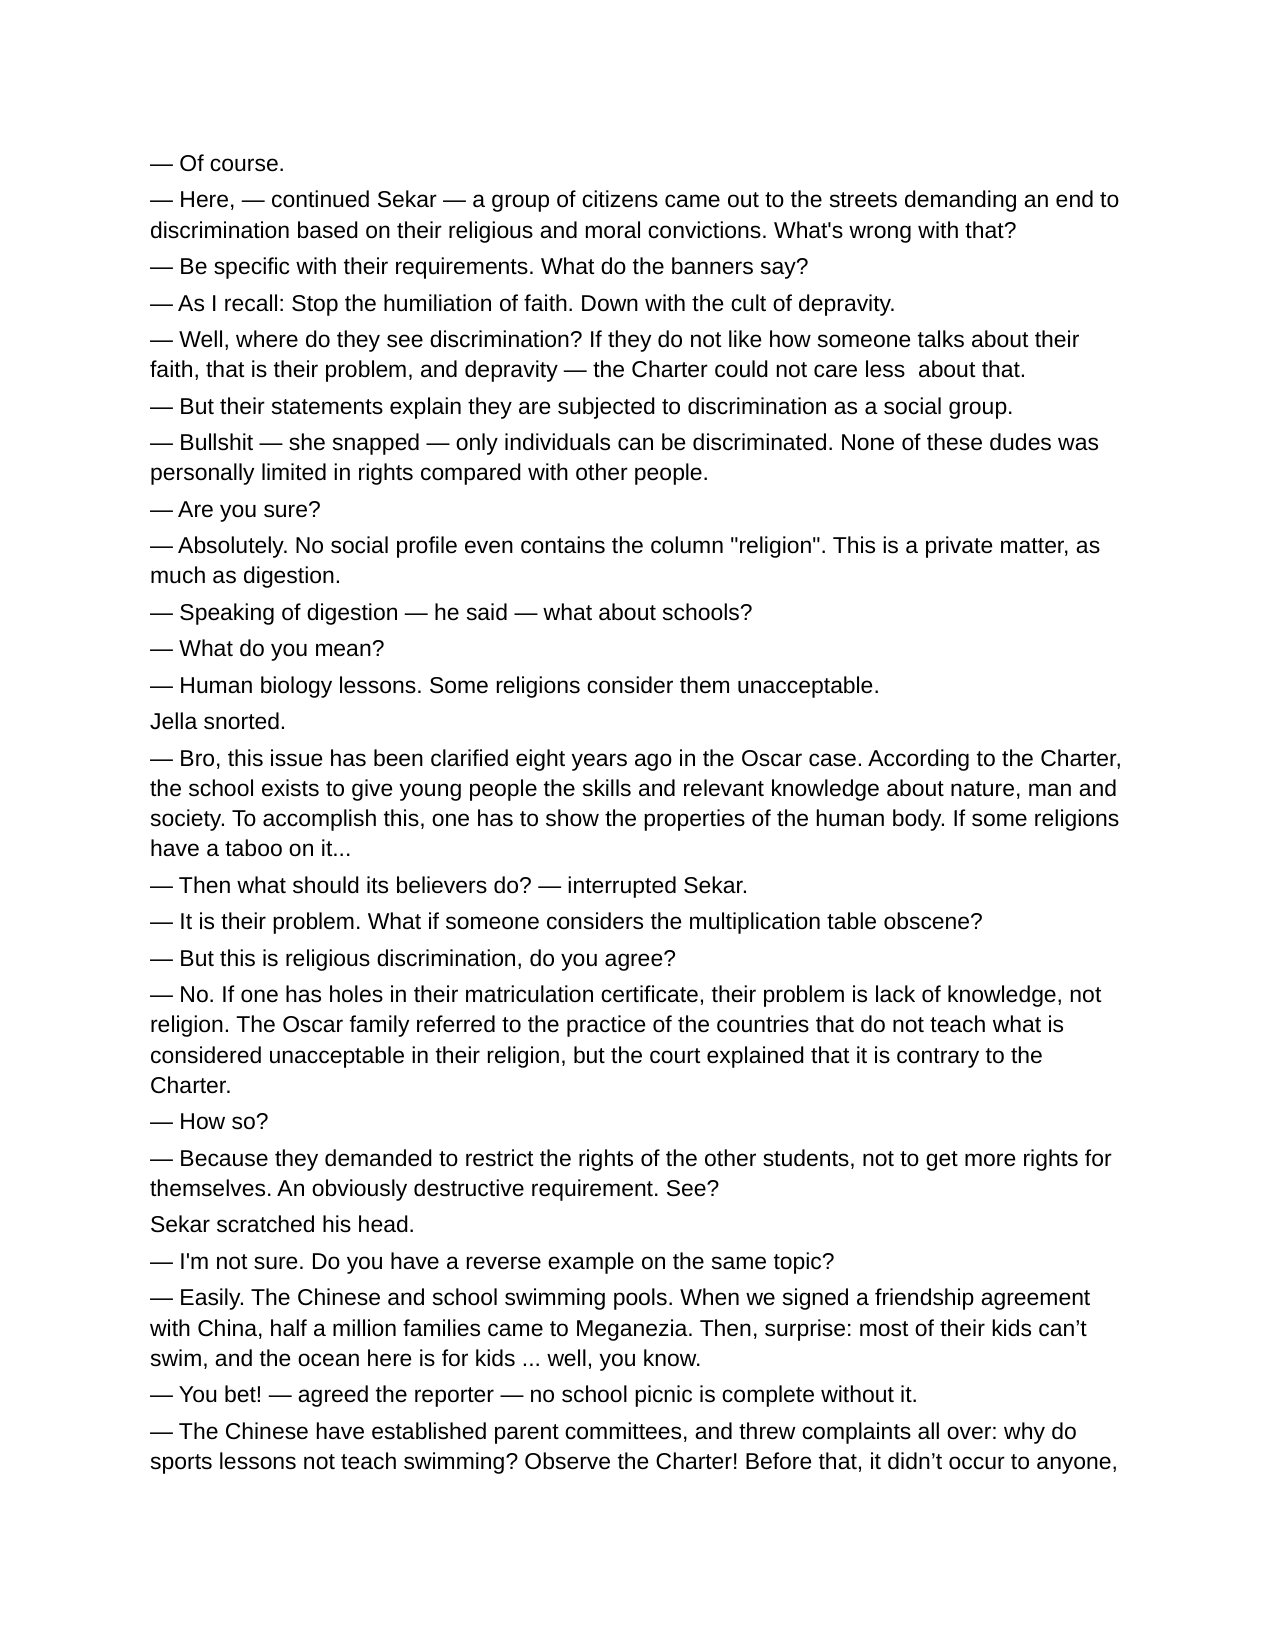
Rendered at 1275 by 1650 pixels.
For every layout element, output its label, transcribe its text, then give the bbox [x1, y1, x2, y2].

text — Then what should its believers do? — interrupted Sekar. [150, 872, 1125, 898]
text — Human biology lessons. Some religions consider them unacceptable. [150, 672, 1125, 698]
text — But this is religious discrimination, do you agree? [150, 945, 1125, 971]
text — It is their problem. What if someone considers the multiplication table obscene? [150, 908, 1125, 935]
text — Absolutely. No social profile even contains the column "religion". This is a private matter, as much as digestion. [150, 532, 1125, 589]
text Sekar scratched his head. [150, 1211, 1125, 1238]
text — Easily. The Chinese and school swimming pools. When we signed a friendship agreement with China, half a million families came to Meganezia. Then, surprise: most of their kids can’t swim, and the ocean here is for kids ... well, you know. [150, 1284, 1125, 1371]
text Jella snorted. [150, 708, 1125, 735]
text — Speaking of digestion — he said — what about schools? [150, 599, 1125, 625]
text — Well, where do they see discrimination? If they do not like how someone talks about their faith, that is their problem, and depravity — the Charter could not care less about that. [150, 326, 1125, 383]
text — How so? [150, 1108, 1125, 1135]
text — Because they demanded to restrict the rights of the other students, not to get more rights for themselves. An obviously destructive requirement. See? [150, 1145, 1125, 1201]
text — Here, — continued Sekar — a group of citizens came out to the streets demanding an end to discrimination based on their religious and moral convictions. What's wrong with that? [150, 186, 1125, 243]
text — What do you mean? [150, 635, 1125, 662]
text — But their statements explain they are subjected to discrimination as a social group. [150, 393, 1125, 419]
text — As I recall: Stop the humiliation of faith. Down with the cult of depravity. [150, 289, 1125, 316]
text — The Chinese have established parent committees, and threw complaints all over: why do sports lessons not teach swimming? Observe the Charter! Before that, it didn’t occur to anyone, [150, 1418, 1125, 1474]
text — Bullshit — she snapped — only individuals can be discriminated. None of these dudes was personally limited in rights compared with other people. [150, 429, 1125, 486]
text — Are you sure? [150, 496, 1125, 522]
text — Be specific with their requirements. What do the banners say? [150, 253, 1125, 279]
text — No. If one has holes in their matriculation certificate, their problem is lack of knowledge, not religion. The Oscar family referred to the practice of the countries that do not teach what is considered unacceptable in their religion, but the court explained that it is contrary to the Charter. [150, 981, 1125, 1098]
text — You bet! — agreed the reporter — no school picnic is complete without it. [150, 1381, 1125, 1408]
text — Bro, this issue has been clarified eight years ago in the Oscar case. According to the Charter, the school exists to give young people the skills and relevant knowledge about nature, man and society. To accomplish this, one has to show the properties of the human body. If some religions have a taboo on it... [150, 745, 1125, 862]
text — Of course. [150, 150, 1125, 176]
text — I'm not sure. Do you have a reverse example on the same topic? [150, 1248, 1125, 1274]
